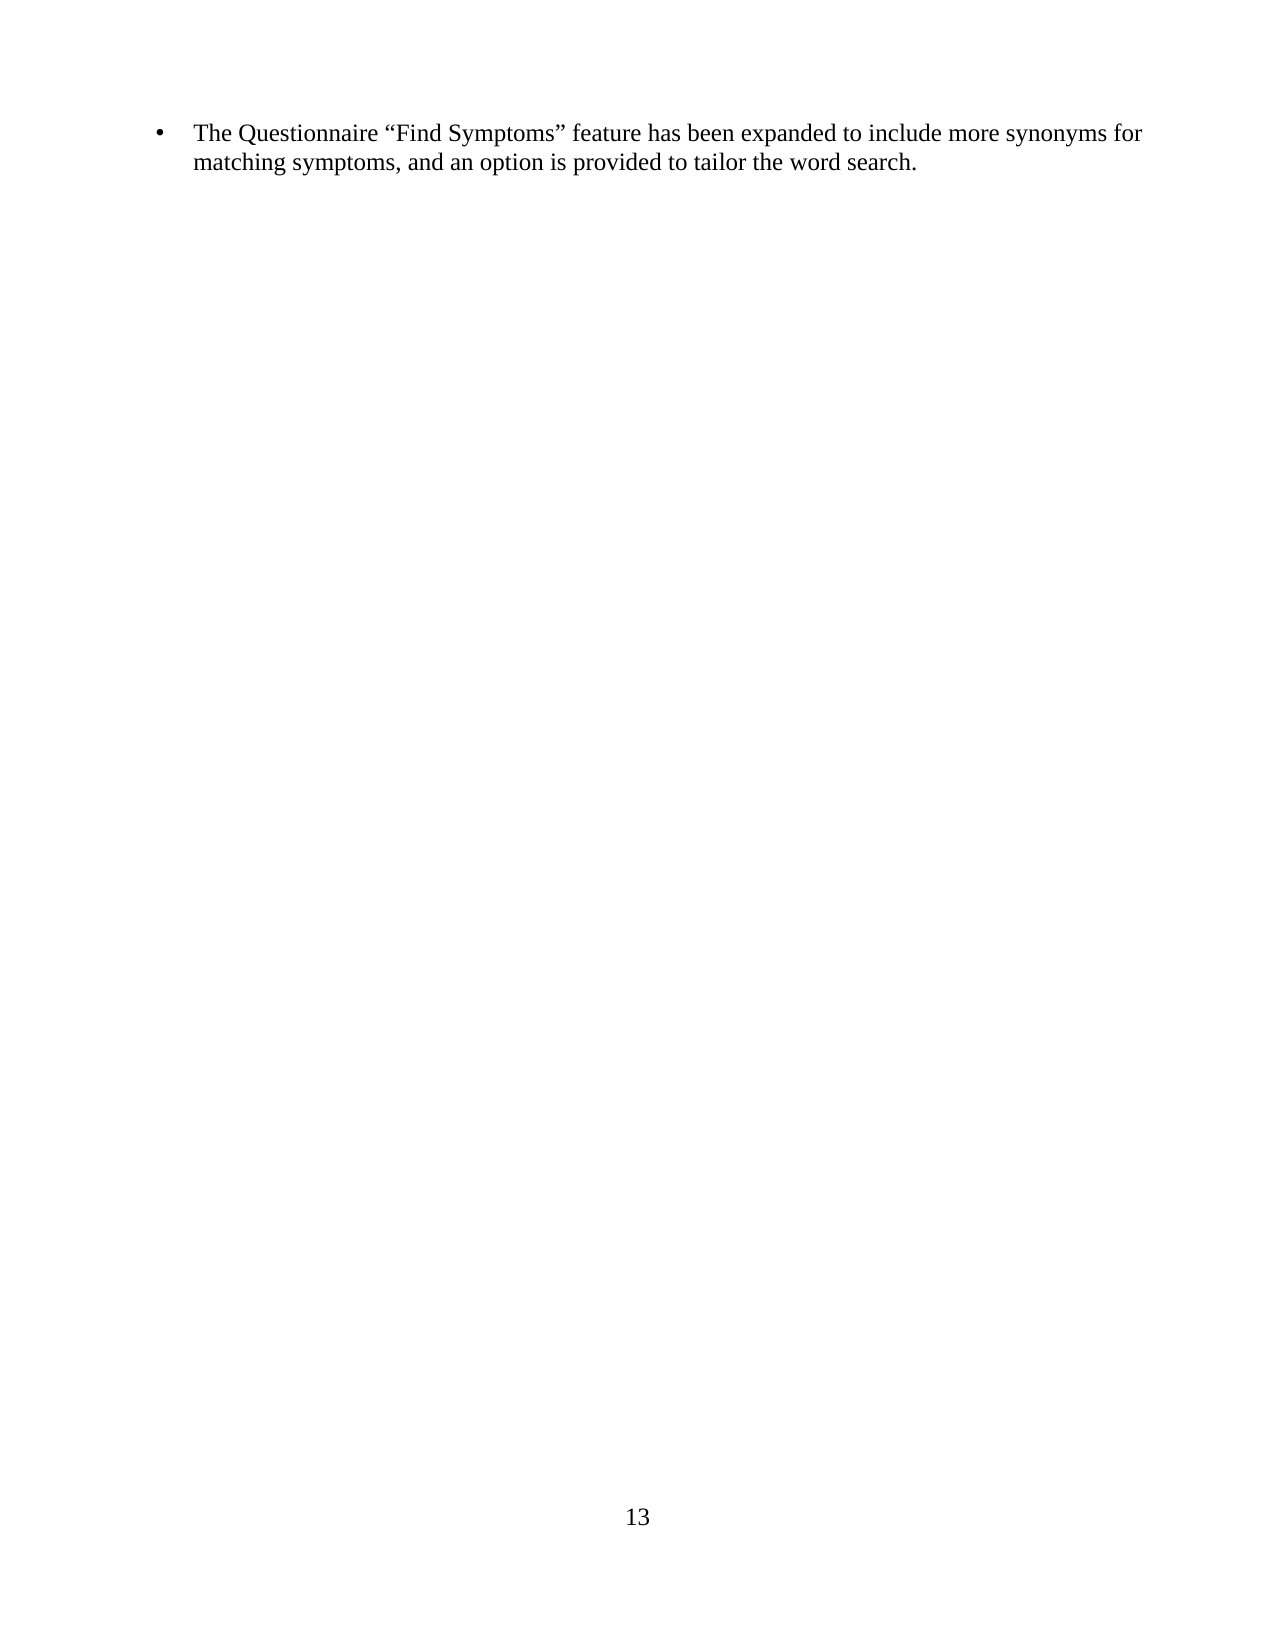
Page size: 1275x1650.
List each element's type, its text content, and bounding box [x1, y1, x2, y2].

list The Questionnaire “Find Symptoms” feature has been expanded to include more synonyms for matching symptoms, and an option is provided to tailor the word search. [156, 118, 1157, 176]
